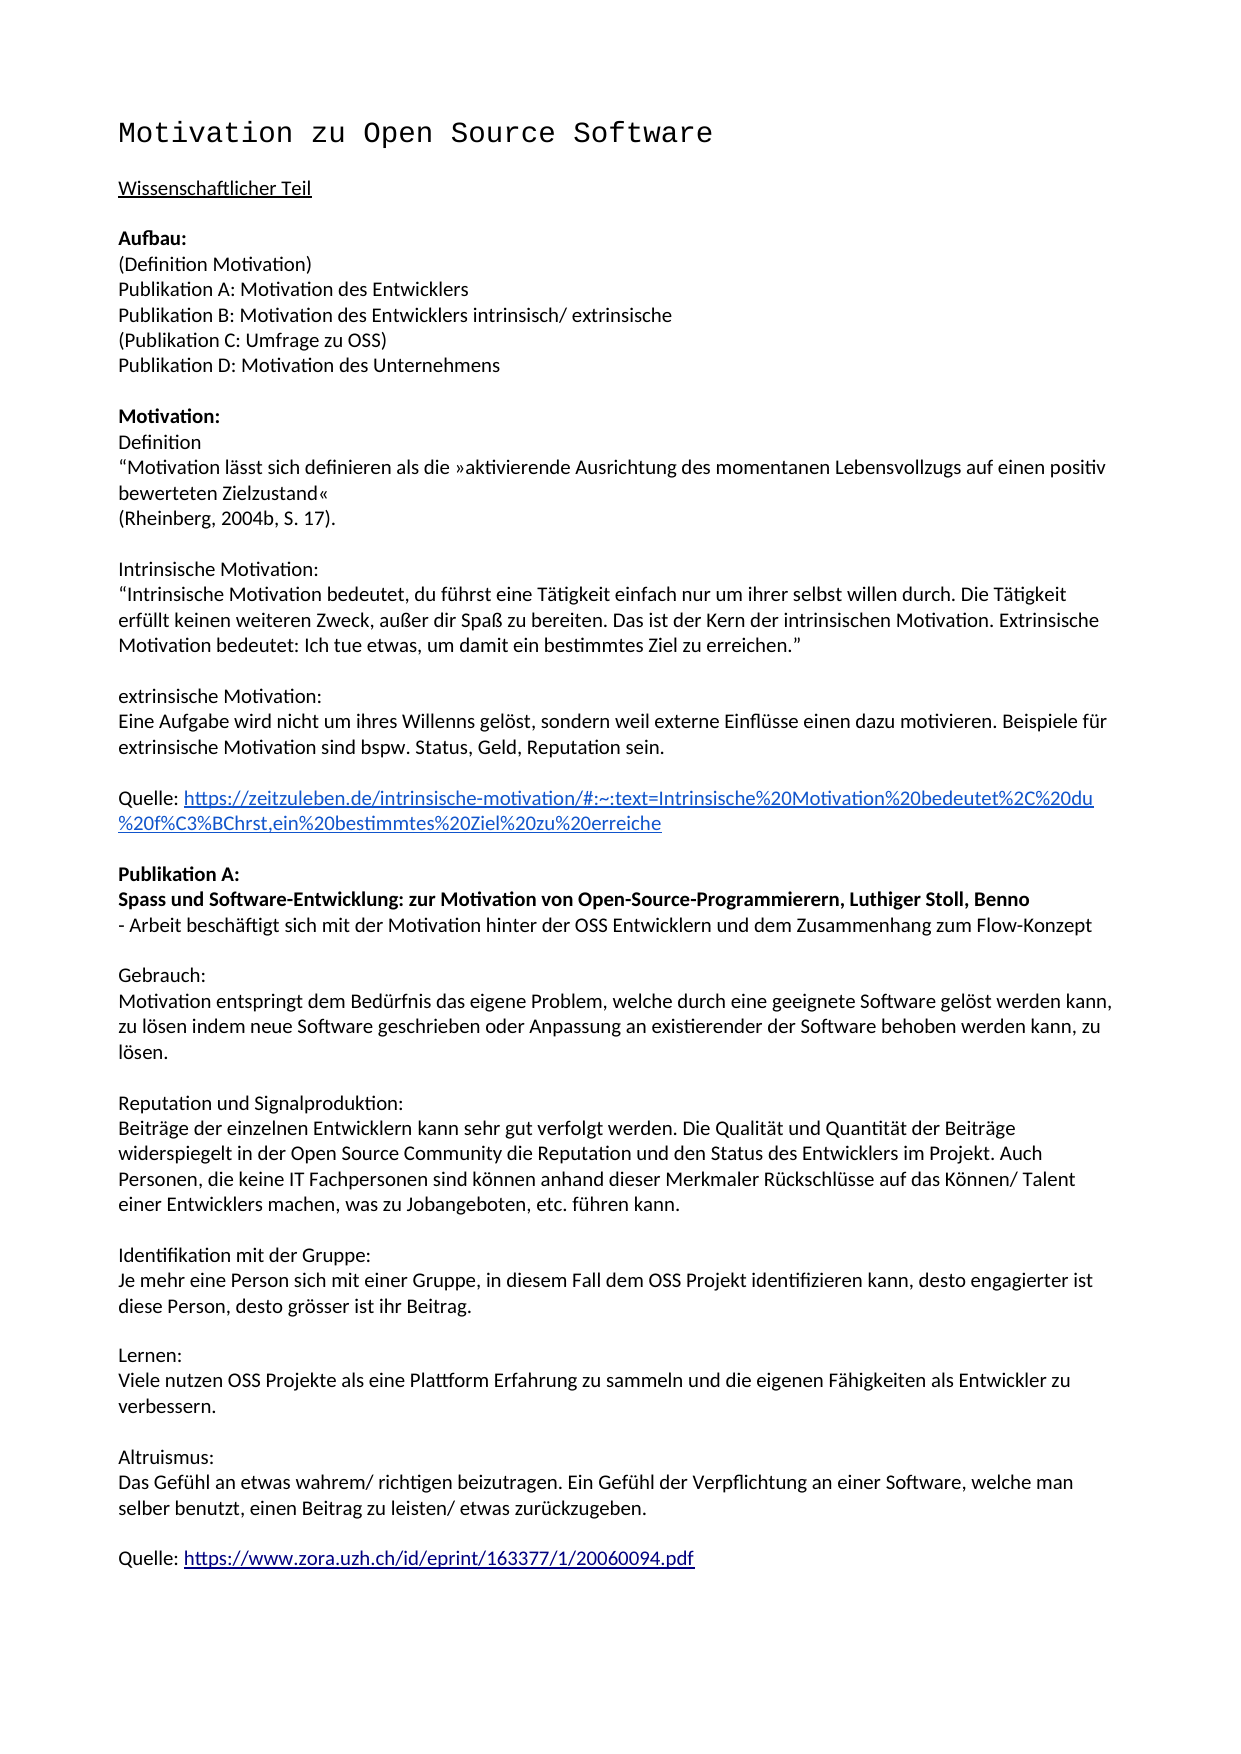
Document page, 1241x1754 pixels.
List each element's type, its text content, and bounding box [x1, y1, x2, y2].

text Publikation D: Motivation des Unternehmens [118, 353, 1122, 378]
text Motivation entspringt dem Bedürfnis das eigene Problem, welche durch eine geeignete Software gelöst werden kann, zu lösen indem neue Software geschrieben oder Anpassung an existierender der Software behoben werden kann, zu lösen. [118, 988, 1122, 1064]
text Je mehr eine Person sich mit einer Gruppe, in diesem Fall dem OSS Projekt identifizieren kann, desto engagierter ist diese Person, desto grösser ist ihr Beitrag. [118, 1268, 1122, 1318]
text Publikation A: Motivation des Entwicklers [118, 276, 1122, 302]
text Publikation A: [118, 861, 1122, 886]
text Altruismus: [118, 1444, 1122, 1469]
text Lernen: [118, 1342, 1122, 1368]
text Publikation B: Motivation des Entwicklers intrinsisch/ extrinsische [118, 302, 1122, 327]
text “Intrinsische Motivation bedeutet, du führst eine Tätigkeit einfach nur um ihrer selbst willen durch. Die Tätigkeit erfüllt keinen weiteren Zweck, außer dir Spaß zu bereiten. Das ist der Kern der intrinsischen Motivation. Extrinsische Motivation bedeutet: Ich tue etwas, um damit ein bestimmtes Ziel zu erreichen.” [118, 581, 1122, 658]
text “Motivation lässt sich definieren als die »aktivierende Ausrichtung des momentanen Lebensvollzugs auf einen positiv bewerteten Zielzustand« [118, 454, 1122, 505]
text Motivation: [118, 403, 1122, 429]
text extrinsische Motivation: [118, 683, 1122, 708]
text Spass und Software-Entwicklung: zur Motivation von Open-Source-Programmierern, Luthiger Stoll, Benno [118, 886, 1122, 912]
text Definition [118, 429, 1122, 454]
text Aufbau: [118, 226, 1122, 251]
text Quelle: https://www.zora.uzh.ch/id/eprint/163377/1/20060094.pdf [118, 1546, 1122, 1571]
text Motivation zu Open Source Software [118, 118, 1122, 151]
text Quelle: https://zeitzuleben.de/intrinsische-motivation/#:~:text=Intrinsische%20Motivation%20bedeutet%2C%20du%20f%C3%BChrst,ein%20bestimmtes%20Ziel%20zu%20erreiche [118, 785, 1122, 836]
text Identifikation mit der Gruppe: [118, 1242, 1122, 1268]
text (Rheinberg, 2004b, S. 17). [118, 505, 1122, 531]
text Eine Aufgabe wird nicht um ihres Willenns gelöst, sondern weil externe Einflüsse einen dazu motivieren. Beispiele für extrinsische Motivation sind bspw. Status, Geld, Reputation sein. [118, 708, 1122, 759]
text Reputation und Signalproduktion: [118, 1090, 1122, 1115]
text (Publikation C: Umfrage zu OSS) [118, 327, 1122, 353]
text - Arbeit beschäftigt sich mit der Motivation hinter der OSS Entwicklern und dem Zusammenhang zum Flow-Konzept [118, 912, 1122, 937]
text Beiträge der einzelnen Entwicklern kann sehr gut verfolgt werden. Die Qualität und Quantität der Beiträge widerspiegelt in der Open Source Community die Reputation und den Status des Entwicklers im Projekt. Auch Personen, die keine IT Fachpersonen sind können anhand dieser Merkmaler Rückschlüsse auf das Können/ Talent einer Entwicklers machen, was zu Jobangeboten, etc. führen kann. [118, 1115, 1122, 1217]
text Wissenschaftlicher Teil [118, 175, 1122, 200]
text (Definition Motivation) [118, 251, 1122, 276]
text Intrinsische Motivation: [118, 556, 1122, 581]
text Das Gefühl an etwas wahrem/ richtigen beizutragen. Ein Gefühl der Verpflichtung an einer Software, welche man selber benutzt, einen Beitrag zu leisten/ etwas zurückzugeben. [118, 1469, 1122, 1520]
text Gebrauch: [118, 963, 1122, 988]
text Viele nutzen OSS Projekte als eine Plattform Erfahrung zu sammeln und die eigenen Fähigkeiten als Entwickler zu verbessern. [118, 1368, 1122, 1418]
